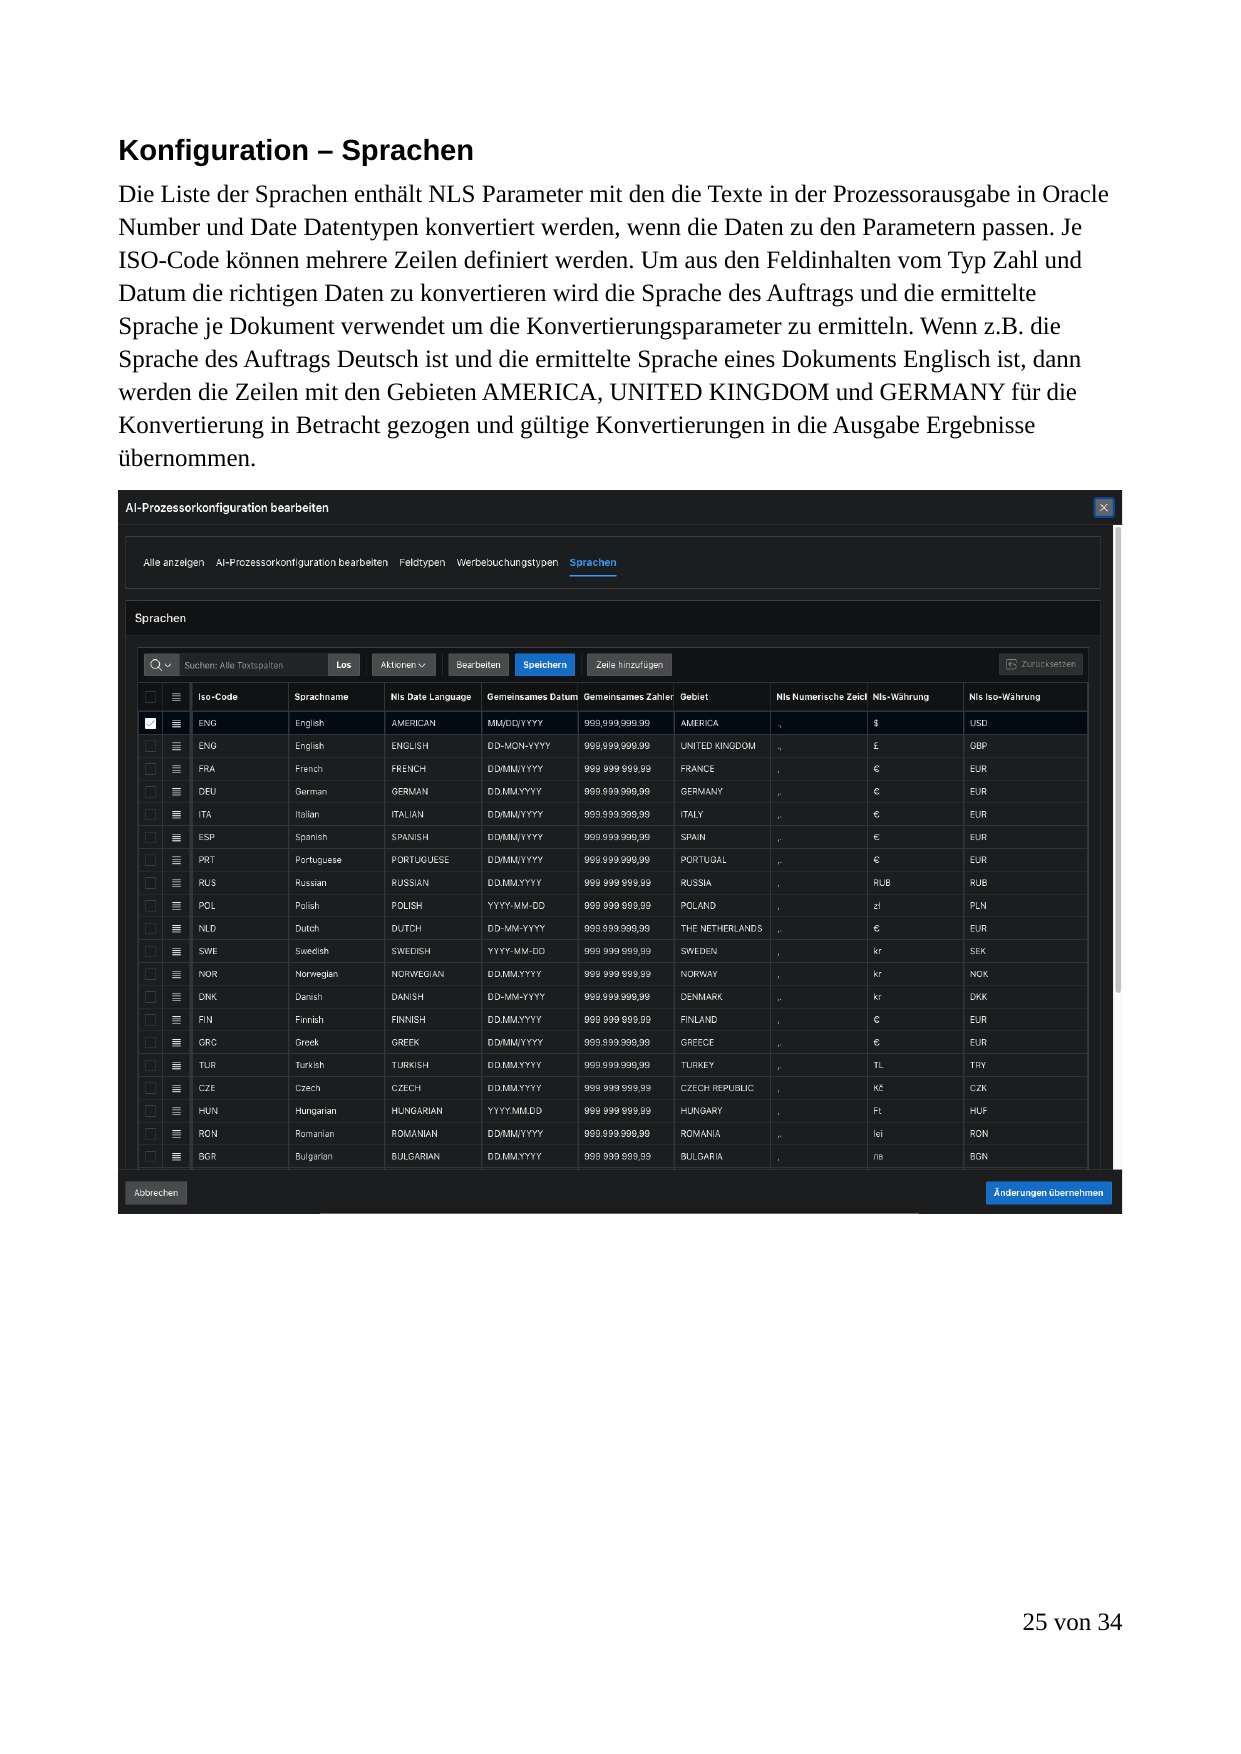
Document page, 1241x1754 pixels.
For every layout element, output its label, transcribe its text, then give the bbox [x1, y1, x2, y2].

text Die Liste der Sprachen enthält NLS Parameter mit den die Texte in der Prozessorausgabe in Oracle Number und Date Datentypen konvertiert werden, wenn die Daten zu den Parametern passen. Je ISO-Code können mehrere Zeilen definiert werden. Um aus den Feldinhalten vom Typ Zahl und Datum die richtigen Daten zu konvertieren wird die Sprache des Auftrags und die ermittelte Sprache je Dokument verwendet um die Konvertierungsparameter zu ermitteln. Wenn z.B. die Sprache des Auftrags Deutsch ist und die ermittelte Sprache eines Dokuments Englisch ist, dann werden die Zeilen mit den Gebieten AMERICA, UNITED KINGDOM und GERMANY für die Konvertierung in Betracht gezogen und gültige Konvertierungen in die Ausgabe Ergebnisse übernommen. [118, 179, 1122, 472]
subtitle Konfiguration – Sprachen [118, 133, 1122, 166]
picture [118, 490, 1123, 1214]
